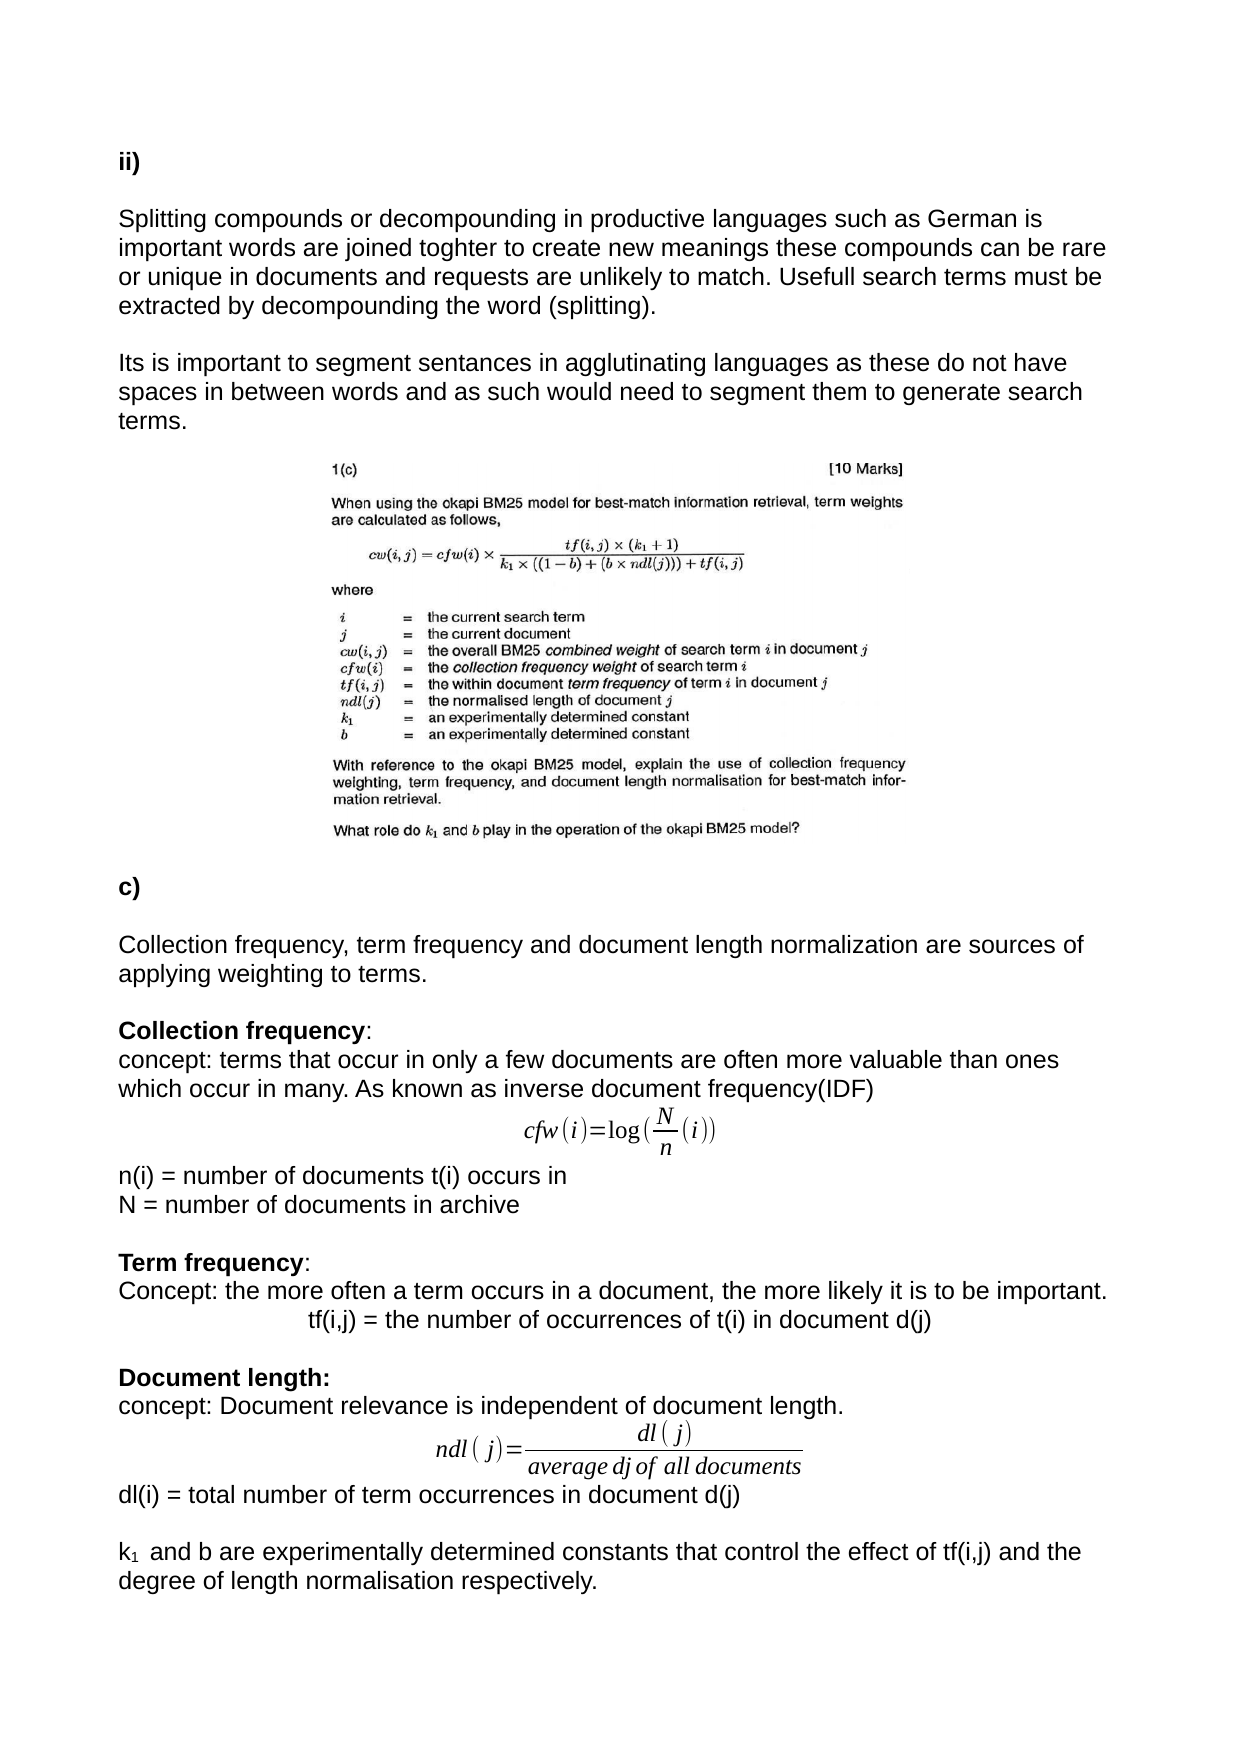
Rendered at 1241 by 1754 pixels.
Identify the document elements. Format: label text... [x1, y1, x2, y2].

text Collection frequency, term frequency and document length normalization are sources of applying weighting to terms. [118, 930, 1122, 987]
text Concept: the more often a term occurs in a document, the more likely it is to be important. [118, 1276, 1122, 1305]
text n(i) = number of documents t(i) occurs in [118, 1161, 1122, 1190]
text ii) [118, 147, 1122, 176]
text Splitting compounds or decompounding in productive languages such as German is important words are joined toghter to create new meanings these compounds can be rare or unique in documents and requests are unlikely to match. Usefull search terms must be extracted by decompounding the word (splitting). [118, 204, 1122, 319]
text Its is important to segment sentances in agglutinating languages as these do not have spaces in between words and as such would need to segment them to generate search terms. [118, 348, 1122, 434]
text k1 and b are experimentally determined constants that control the effect of tf(i,j) and the degree of length normalisation respectively. [118, 1537, 1122, 1595]
text N = number of documents in archive [118, 1190, 1122, 1219]
text concept: Document relevance is independent of document length. [118, 1391, 1122, 1420]
text concept: terms that occur in only a few documents are often more valuable than ones which occur in many. As known as inverse document frequency(IDF) [118, 1045, 1122, 1102]
text dl(i) = total number of term occurrences in document d(j) [118, 1480, 1122, 1509]
text Document length: [118, 1362, 1122, 1391]
picture [330, 463, 910, 844]
text tf(i,j) = the number of occurrences of t(i) in document d(j) [118, 1305, 1122, 1334]
text c) [118, 872, 1122, 901]
text Collection frequency: [118, 1016, 1122, 1045]
text Term frequency: [118, 1247, 1122, 1276]
